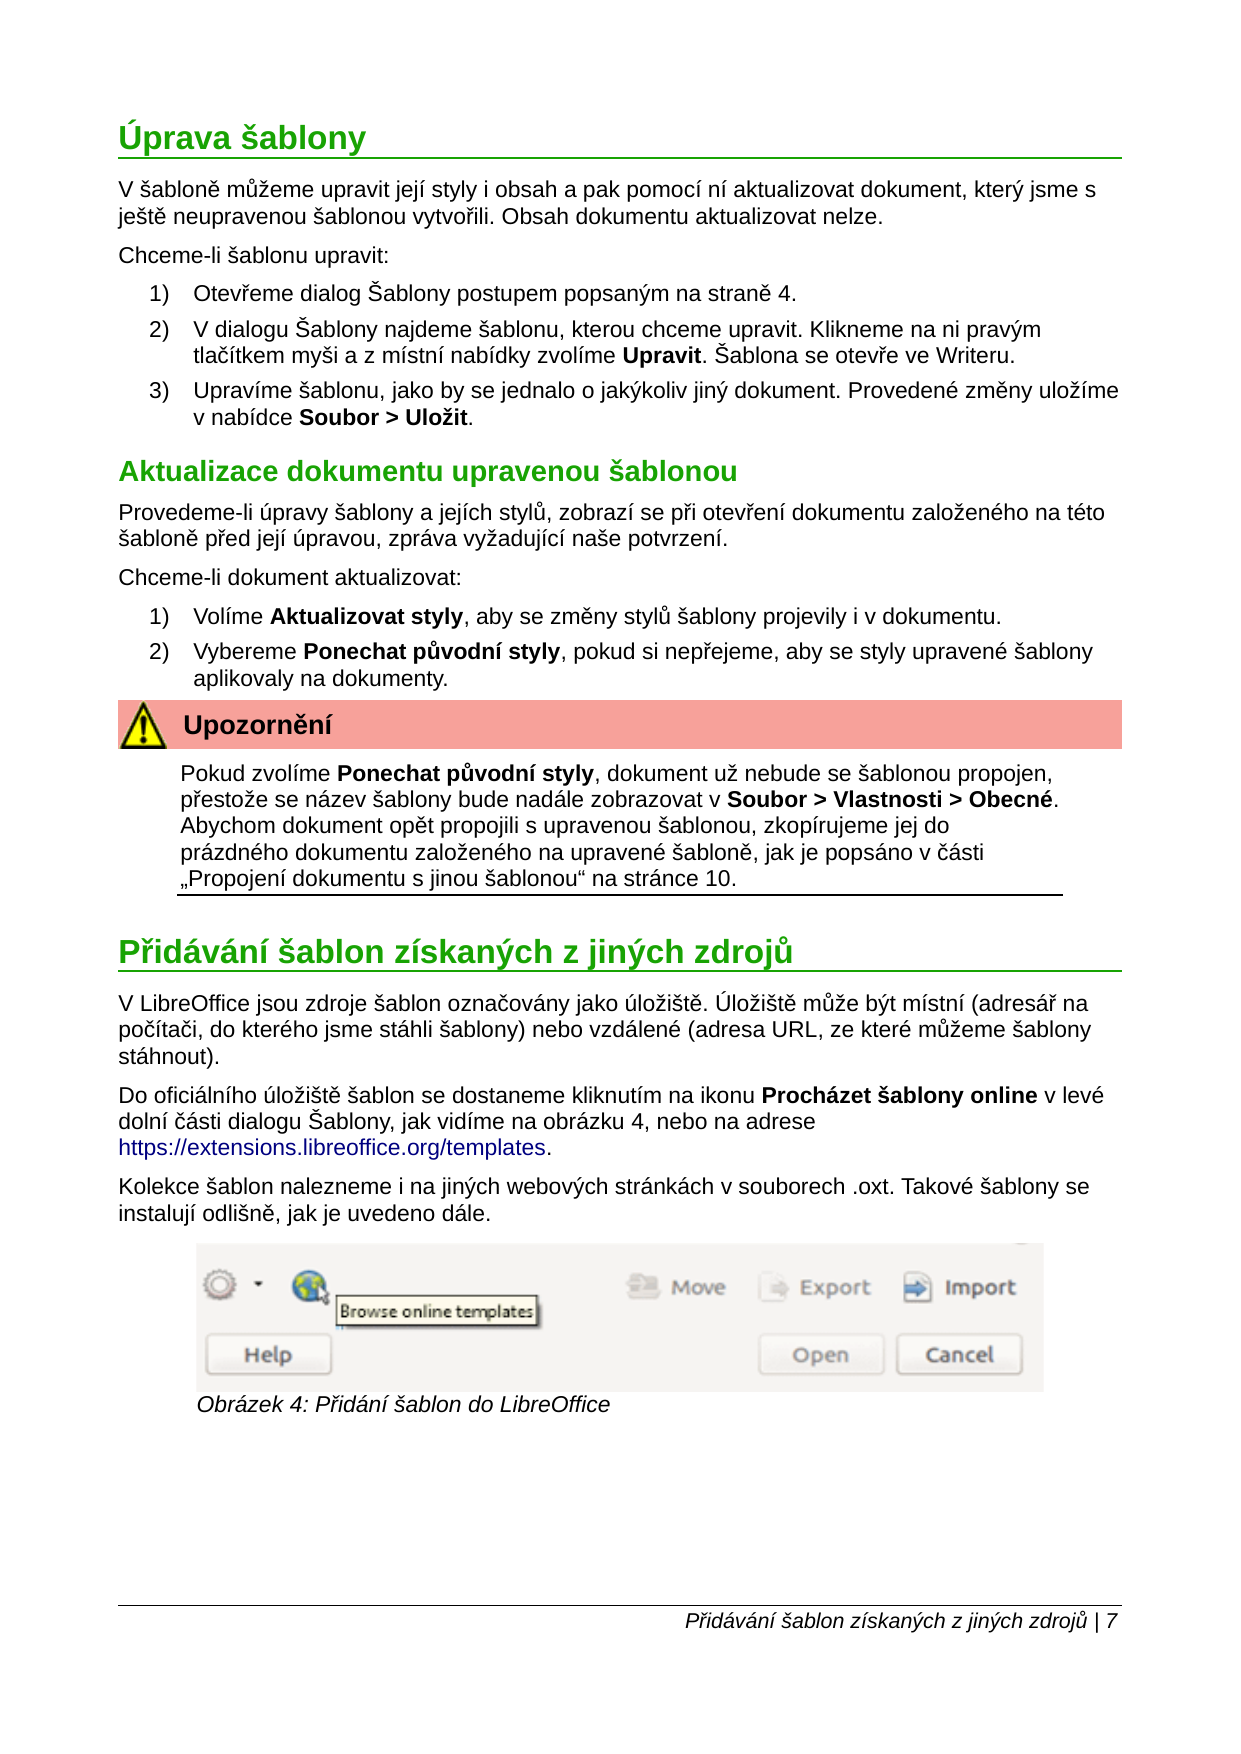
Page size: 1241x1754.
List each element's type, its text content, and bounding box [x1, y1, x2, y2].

text Do oficiálního úložiště šablon se dostaneme kliknutím na ikonu Procházet šablony online v levé dolní části dialogu Šablony, jak vidíme na obrázku 4, nebo na adrese https://extensions.libreoffice.org/templates. [118, 1082, 1122, 1161]
subtitle Úprava šablony [118, 118, 1122, 157]
text Pokud zvolíme Ponechat původní styly, dokument už nebude se šablonou propojen, přestože se název šablony bude nadále zobrazovat v Soubor > Vlastnosti > Obecné. Abychom dokument opět propojili s upravenou šablonou, zkopírujeme jej do prázdného dokumentu založeného na upravené šabloně, jak je popsáno v části „Propojení dokumentu s jinou šablonou“ na stránce 10. [177, 757, 1063, 894]
picture [119, 700, 167, 749]
list Upravíme šablonu, jako by se jednalo o jakýkoliv jiný dokument. Provedené změny uložíme v nabídce Soubor > Uložit. [169, 377, 1122, 430]
text Obrázek 4: Přidání šablon do LibreOffice [196, 1392, 1044, 1418]
text Kolekce šablon nalezneme i na jiných webových stránkách v souborech .oxt. Takové šablony se instalují odlišně, jak je uvedeno dále. [118, 1173, 1122, 1226]
picture [196, 1243, 1044, 1392]
list Vybereme Ponechat původní styly, pokud si nepřejeme, aby se styly upravené šablony aplikovaly na dokumenty. [169, 638, 1122, 691]
subtitle Aktualizace dokumentu upravenou šablonou [118, 453, 1122, 487]
text Chceme-li dokument aktualizovat: [118, 564, 1122, 590]
text V šabloně můžeme upravit její styly i obsah a pak pomocí ní aktualizovat dokument, který jsme s ještě neupravenou šablonou vytvořili. Obsah dokumentu aktualizovat nelze. [118, 176, 1122, 229]
text Provedeme-li úpravy šablony a jejích stylů, zobrazí se při otevření dokumentu založeného na této šabloně před její úpravou, zpráva vyžadující naše potvrzení. [118, 499, 1122, 552]
list Otevřeme dialog Šablony postupem popsaným na straně 4. [169, 280, 1122, 307]
list Volíme Aktualizovat styly, aby se změny stylů šablony projevily i v dokumentu. [169, 603, 1122, 629]
subtitle Přidávání šablon získaných z jiných zdrojů [118, 932, 1122, 970]
text V LibreOffice jsou zdroje šablon označovány jako úložiště. Úložiště může být místní (adresář na počítači, do kterého jsme stáhli šablony) nebo vzdálené (adresa URL, ze které můžeme šablony stáhnout). [118, 990, 1122, 1069]
subtitle Upozornění [167, 700, 1122, 749]
list V dialogu Šablony najdeme šablonu, kterou chceme upravit. Klikneme na ni pravým tlačítkem myši a z místní nabídky zvolíme Upravit. Šablona se otevře ve Writeru. [169, 316, 1122, 368]
list Chceme-li šablonu upravit: [118, 242, 1122, 268]
text [196, 1238, 1044, 1243]
